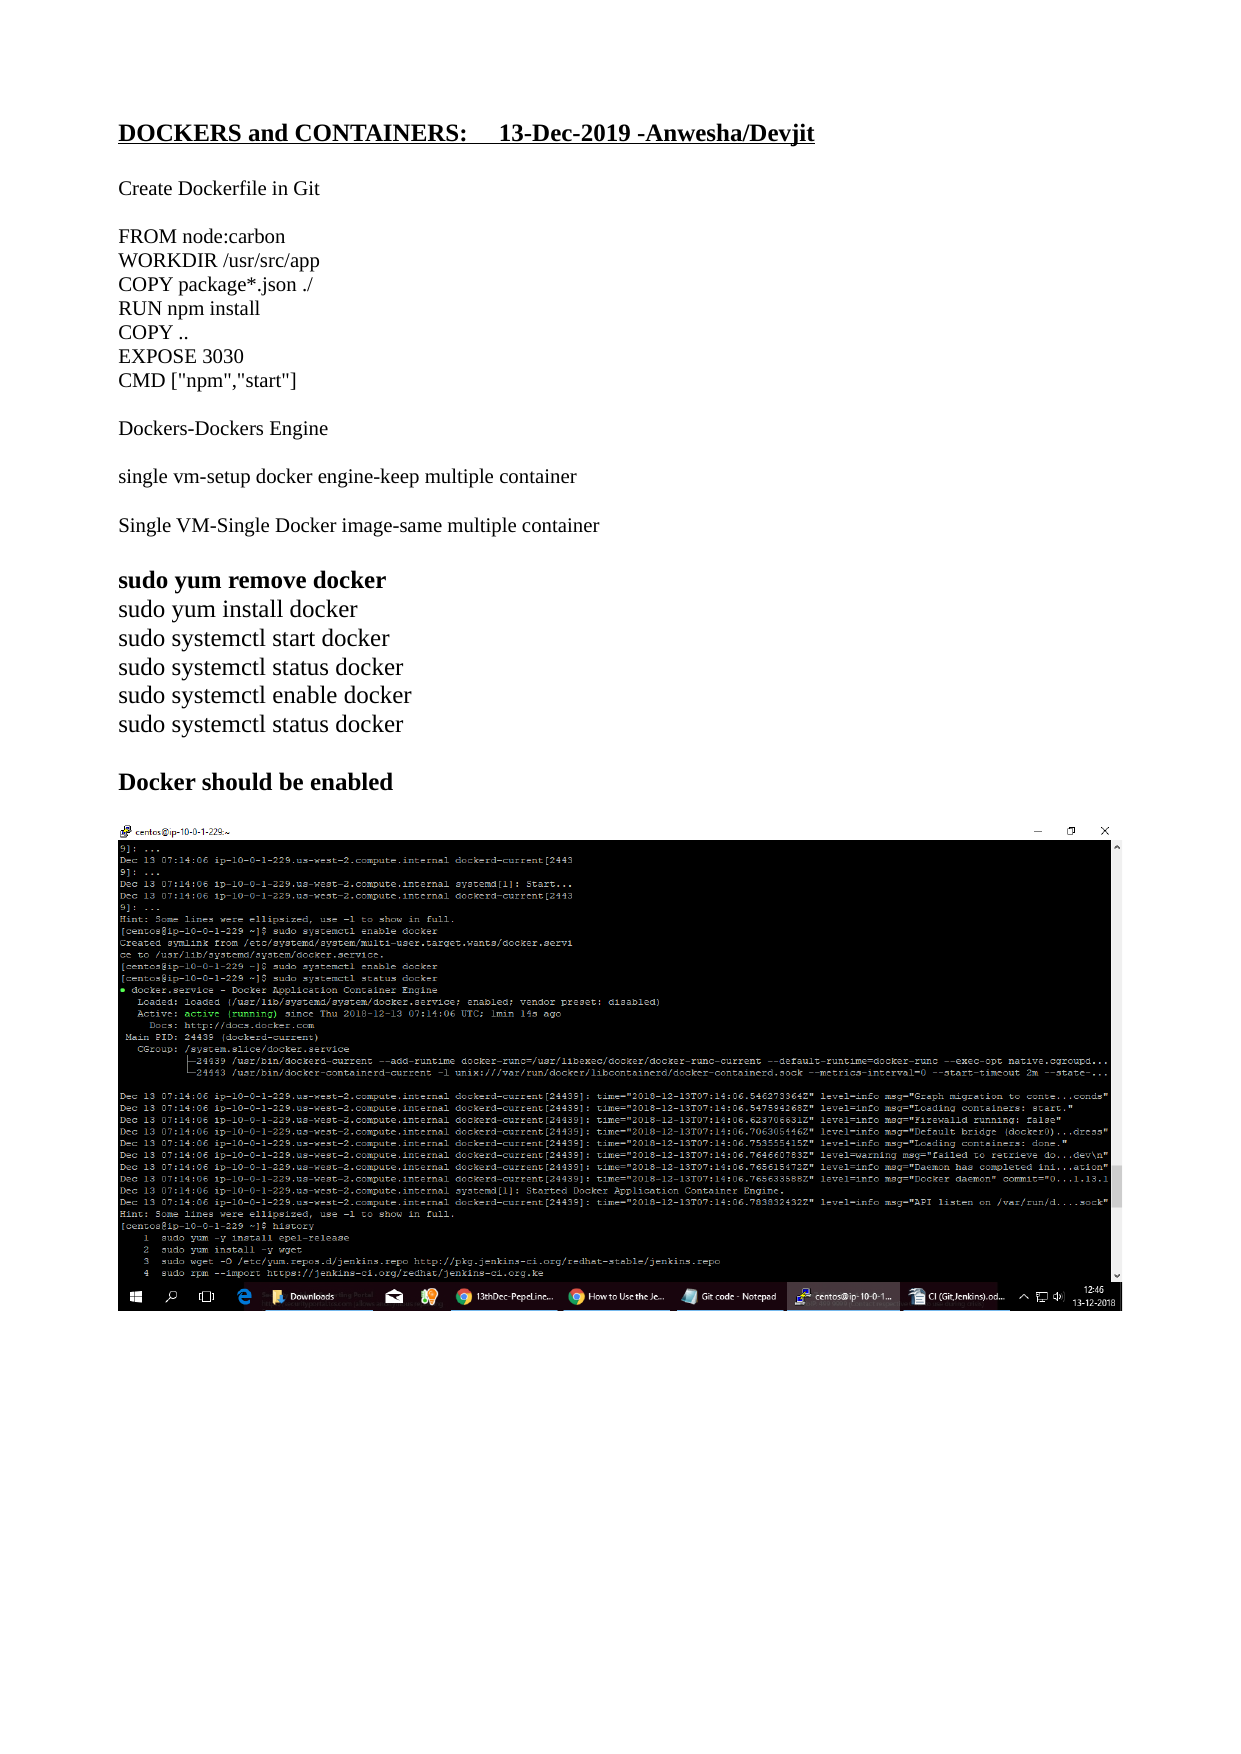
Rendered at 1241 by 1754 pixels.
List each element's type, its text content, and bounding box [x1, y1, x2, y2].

text RUN npm install [118, 296, 1122, 320]
text CMD ["npm","start"] [118, 368, 1122, 392]
text FROM node:carbon [118, 224, 1122, 248]
text Create Dockerfile in Git [118, 176, 1122, 200]
text Single VM-Single Docker image-same multiple container [118, 512, 1122, 537]
text sudo systemctl enable docker [118, 680, 1122, 709]
text DOCKERS and CONTAINERS: 13-Dec-2019 -Anwesha/Devjit [118, 118, 1122, 147]
text EXPOSE 3030 [118, 344, 1122, 368]
text sudo systemctl status docker [118, 709, 1122, 738]
text single vm-setup docker engine-keep multiple container [118, 464, 1122, 488]
text WORKDIR /usr/src/app [118, 248, 1122, 272]
text Dockers-Dockers Engine [118, 416, 1122, 440]
picture [118, 824, 1123, 1311]
text sudo yum remove docker [118, 565, 1122, 594]
text sudo systemctl status docker [118, 652, 1122, 680]
text COPY package*.json ./ [118, 272, 1122, 296]
text COPY .. [118, 320, 1122, 344]
text sudo systemctl start docker [118, 623, 1122, 652]
text Docker should be enabled [118, 767, 1122, 795]
text sudo yum install docker [118, 594, 1122, 623]
